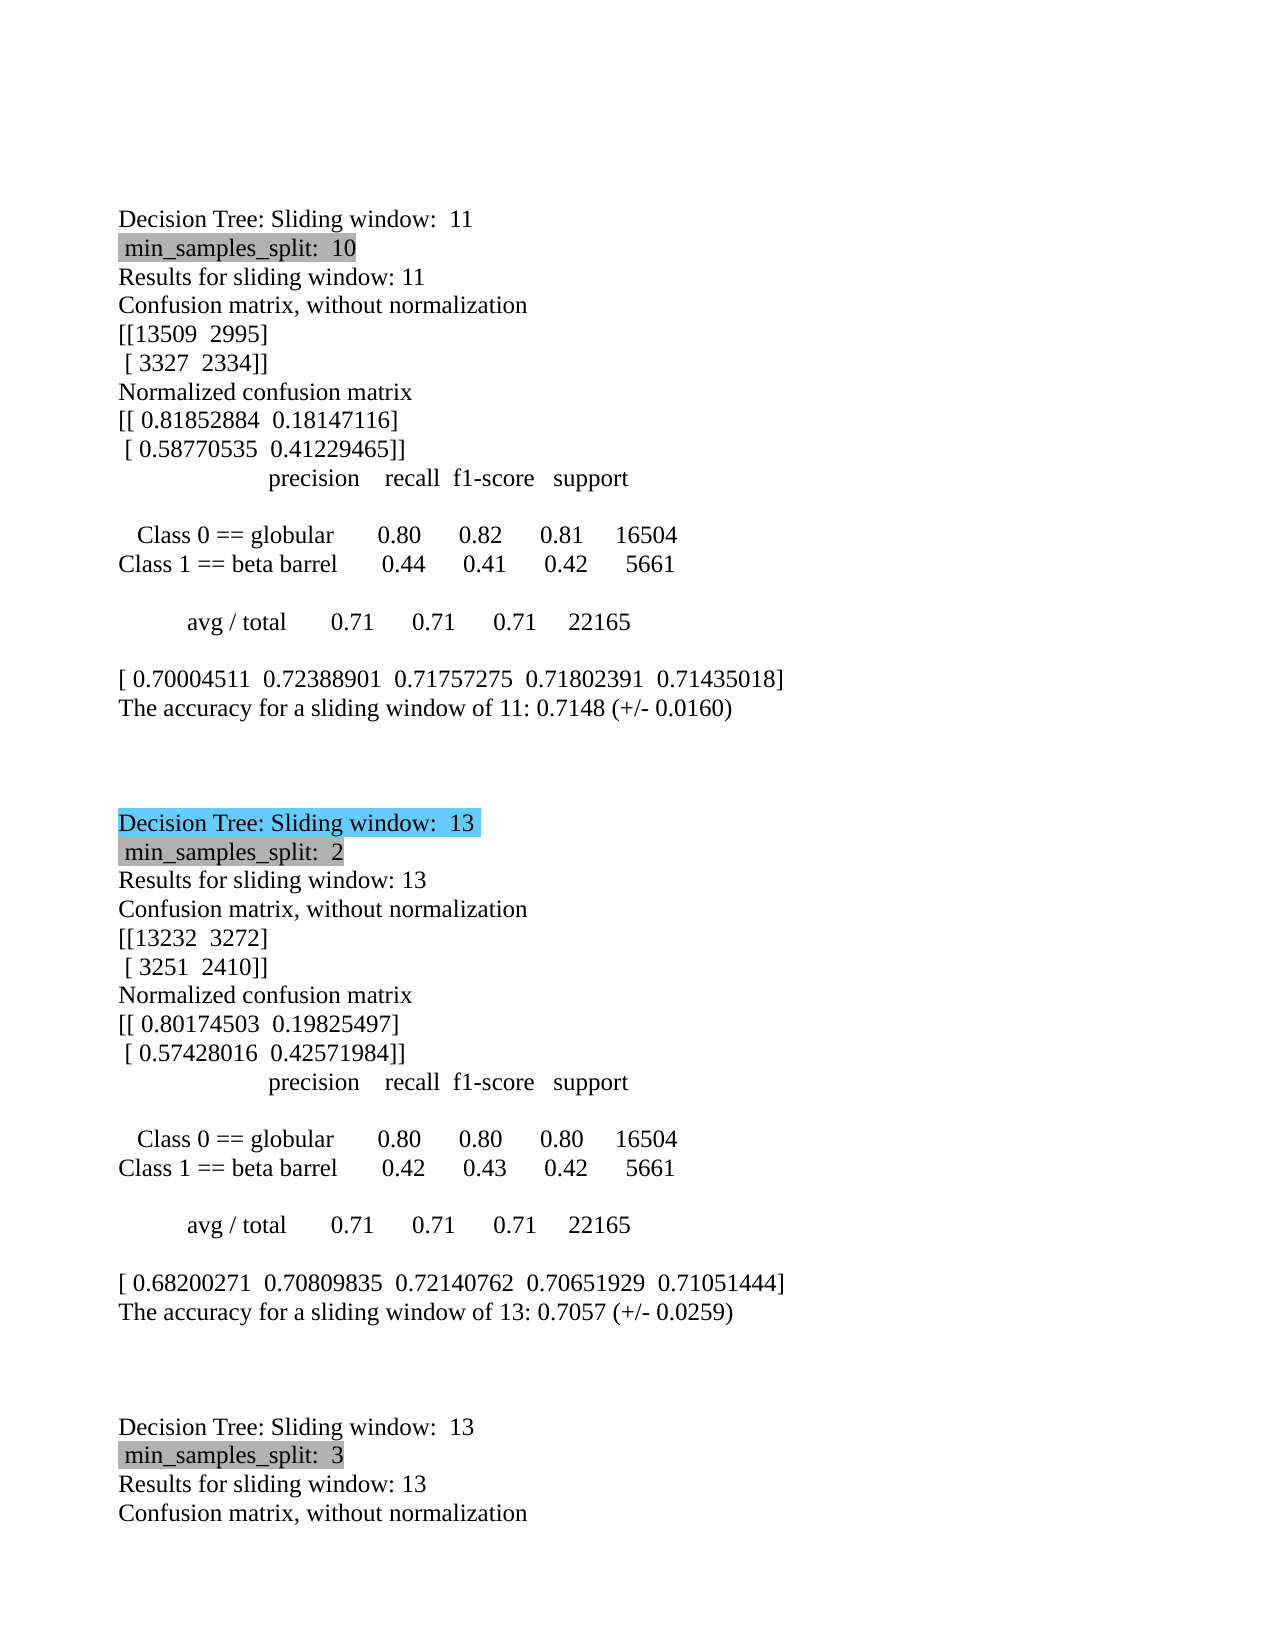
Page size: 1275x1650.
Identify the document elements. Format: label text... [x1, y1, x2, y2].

text [[13509 2995] [118, 319, 1157, 348]
text Confusion matrix, without normalization [118, 291, 1157, 319]
text [ 0.68200271 0.70809835 0.72140762 0.70651929 0.71051444] [118, 1268, 1157, 1297]
text [[ 0.81852884 0.18147116] [118, 406, 1157, 434]
text min_samples_split: 2 [118, 837, 1157, 866]
text The accuracy for a sliding window of 11: 0.7148 (+/- 0.0160) [118, 693, 1157, 722]
text [[13232 3272] [118, 923, 1157, 952]
text Decision Tree: Sliding window: 13 [118, 1412, 1157, 1441]
text [ 0.58770535 0.41229465]] [118, 434, 1157, 463]
text Normalized confusion matrix [118, 377, 1157, 406]
text Results for sliding window: 11 [118, 262, 1157, 291]
text Class 0 == globular 0.80 0.82 0.81 16504 [118, 521, 1157, 549]
text avg / total 0.71 0.71 0.71 22165 [118, 607, 1157, 636]
text Class 1 == beta barrel 0.44 0.41 0.42 5661 [118, 549, 1157, 578]
text Normalized confusion matrix [118, 981, 1157, 1009]
text The accuracy for a sliding window of 13: 0.7057 (+/- 0.0259) [118, 1297, 1157, 1326]
text Decision Tree: Sliding window: 11 [118, 204, 1157, 233]
text precision recall f1-score support [118, 463, 1157, 492]
text avg / total 0.71 0.71 0.71 22165 [118, 1211, 1157, 1239]
text [ 3327 2334]] [118, 348, 1157, 377]
text Results for sliding window: 13 [118, 1469, 1157, 1498]
text Results for sliding window: 13 [118, 866, 1157, 894]
text Class 0 == globular 0.80 0.80 0.80 16504 [118, 1124, 1157, 1153]
text min_samples_split: 10 [118, 233, 1157, 262]
text precision recall f1-score support [118, 1067, 1157, 1096]
text [[ 0.80174503 0.19825497] [118, 1009, 1157, 1038]
text Confusion matrix, without normalization [118, 894, 1157, 923]
text [ 3251 2410]] [118, 952, 1157, 981]
text min_samples_split: 3 [118, 1441, 1157, 1469]
text Confusion matrix, without normalization [118, 1498, 1157, 1527]
text Class 1 == beta barrel 0.42 0.43 0.42 5661 [118, 1153, 1157, 1182]
text [ 0.70004511 0.72388901 0.71757275 0.71802391 0.71435018] [118, 664, 1157, 693]
text Decision Tree: Sliding window: 13 [118, 808, 1157, 837]
text [ 0.57428016 0.42571984]] [118, 1038, 1157, 1067]
